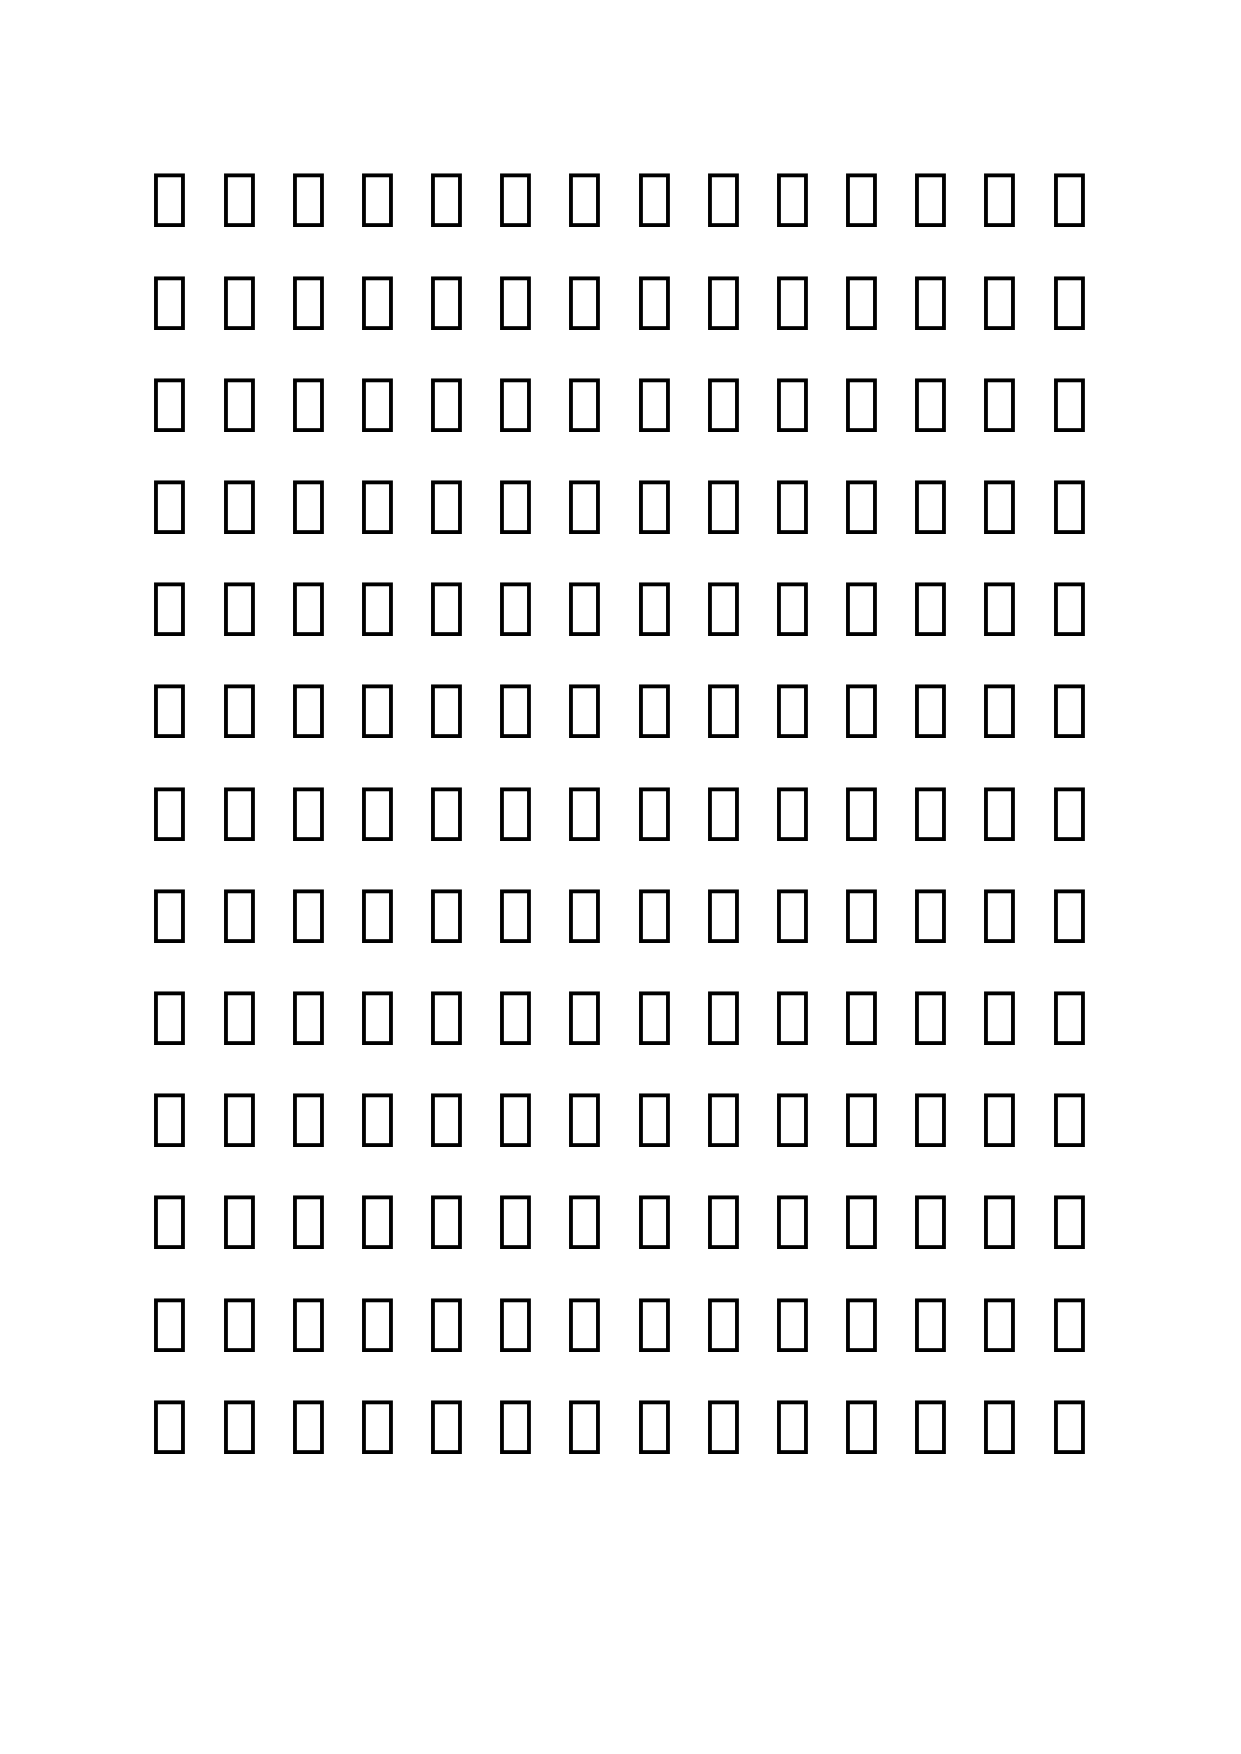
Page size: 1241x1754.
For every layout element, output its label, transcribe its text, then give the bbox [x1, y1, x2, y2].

text 󳾝 󳾞 󳾟 󳾠 󳾡 󳾢 󳾣 󳾤 󳾥 󳾦 󳾧 󳾨 󳾩 󳾪 󳾫 󳾬 󳾭 󳾮 󳾯 󳾰 󳾱 󳾲 󳾳 󳾴 󳾵 󳾶 󳾷 󳾸 󳾹 󳾺 󳾻 󳾼 󳾽 󳾾 󳾿 󳿀 󳿁 󳿂 󳿃 󳿄 󳿅 󳿆 󳿇 󳿈 󳿉 󳿊 󳿋 󳿌 󳿍 󳿎 󳿏 󳿐 󳿑 󳿒 󳿓 󳿔 󳿕 󳿖 󳿗 󳿘 󳿙 󳿚 󳿛 󳿜 󳿝 󳿞 󳿟 󳿠 󳿡 󳿢 󳿣 󳿤 󳿥 󳿦 󳿧 󳿨 󳿩 󳿪 󳿫 󳿬 󳿭 󳿮 󳿯 󳿰 󳿱 󳿲 󳿳 󳿴 󳿵 󳿶 󳿷 󳿸 󳿹 󳿺 󳿻 󳿼 󳿽 󳿾 󳿿 󴀀 󴀁 󴀂 󴀃 󴀄 󴀅 󴀆 󴀇 󴀈 󴀉 󴀊 󴀋 󴀌 󴀍 󴀎 󴀏 󴀐 󴀑 󴀒 󴀓 󴀔 󴀕 󴀖 󴀗 󴀘 󴀙 󴀚 󴀛 󴀜 󴀝 󴀞 󴀟 󴀠 󴀡 󴀢 󴀣 󴀤 󴀥 󴀦 󴀧 󴀨 󴀩 󴀪 󴀫 󴀬 󴀭 󴀮 󴀯 󴀰 󴀱 󴀲 󴀳 󴀴 󴀵 󴀶 󴀷 󴀸 󴀹 󴀺 󴀻 󴀼 󴀽 󴀾 󴀿 󴁀 󴁁 󴁂 󴁃 󴁄 󴁅 󴁆 󴁇 󴁈 󴁉 󴁊 󴁋 󴁌 󴁍 󴁎 󴁏 󴁐 󴁑 󴁒 [148, 148, 1092, 1476]
